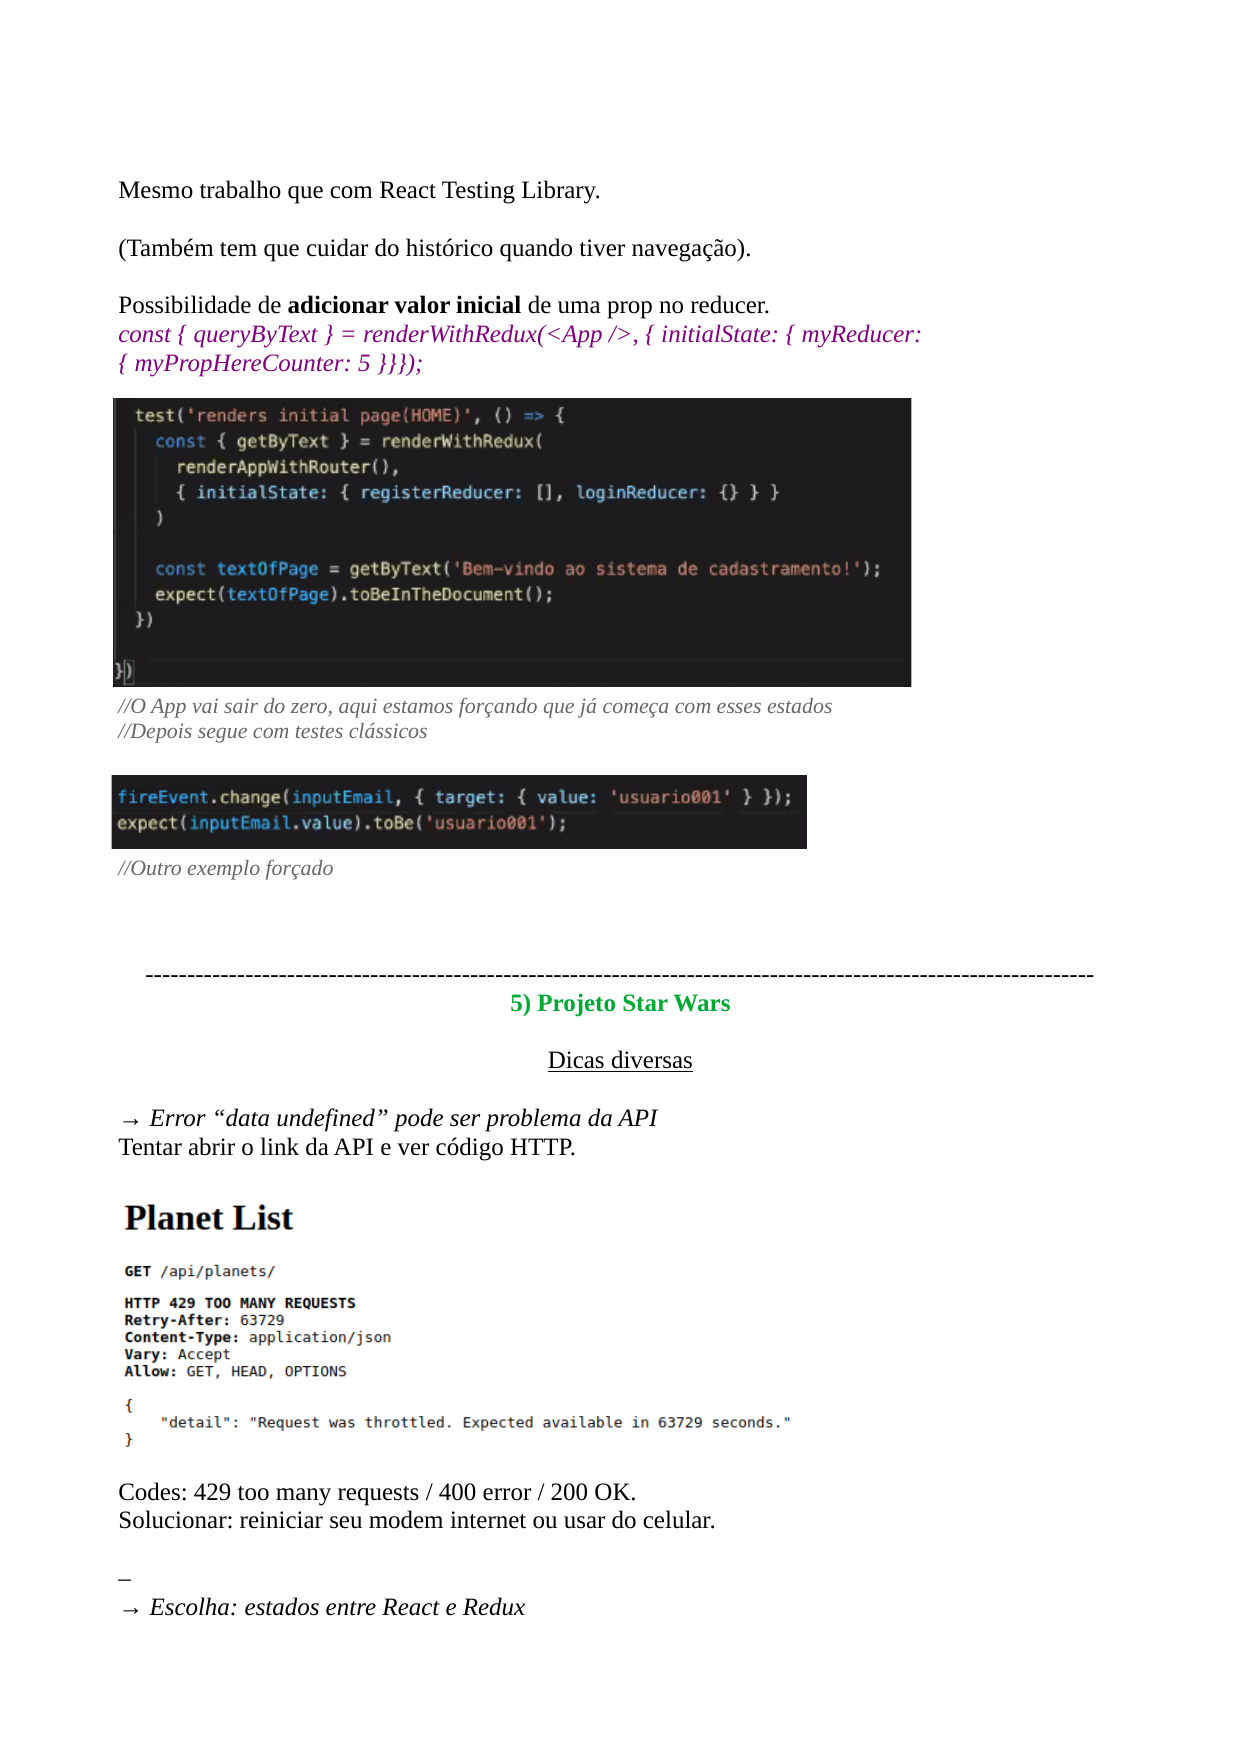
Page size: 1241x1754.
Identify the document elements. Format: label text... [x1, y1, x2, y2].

text – [118, 1563, 1122, 1592]
text //Outro exemplo forçado [118, 855, 1122, 880]
text //O App vai sair do zero, aqui estamos forçando que já começa com esses estados [118, 693, 1122, 718]
text Codes: 429 too many requests / 400 error / 200 OK. [118, 1477, 1122, 1506]
text Dicas diversas [118, 1046, 1122, 1074]
text const { queryByText } = renderWithRedux(<App />, { initialState: { myReducer: { myPropHereCounter: 5 }}}); [118, 319, 1122, 377]
text Solucionar: reiniciar seu modem internet ou usar do celular. [118, 1506, 1122, 1534]
text Mesmo trabalho que com React Testing Library. [118, 176, 1122, 204]
text → Escolha: estados entre React e Redux [118, 1592, 1122, 1621]
picture [113, 398, 912, 687]
text 5) Projeto Star Wars [118, 988, 1122, 1017]
text Possibilidade de adicionar valor inicial de uma prop no reducer. [118, 291, 1122, 319]
picture [120, 1191, 820, 1473]
text → Error “data undefined” pode ser problema da API [118, 1103, 1122, 1132]
text (Também tem que cuidar do histórico quando tiver navegação). [118, 233, 1122, 262]
text //Depois segue com testes clássicos [118, 718, 1122, 743]
picture [111, 775, 807, 849]
text Tentar abrir o link da API e ver código HTTP. [118, 1132, 1122, 1161]
text ------------------------------------------------------------------------------------------------------------------ [118, 959, 1122, 988]
